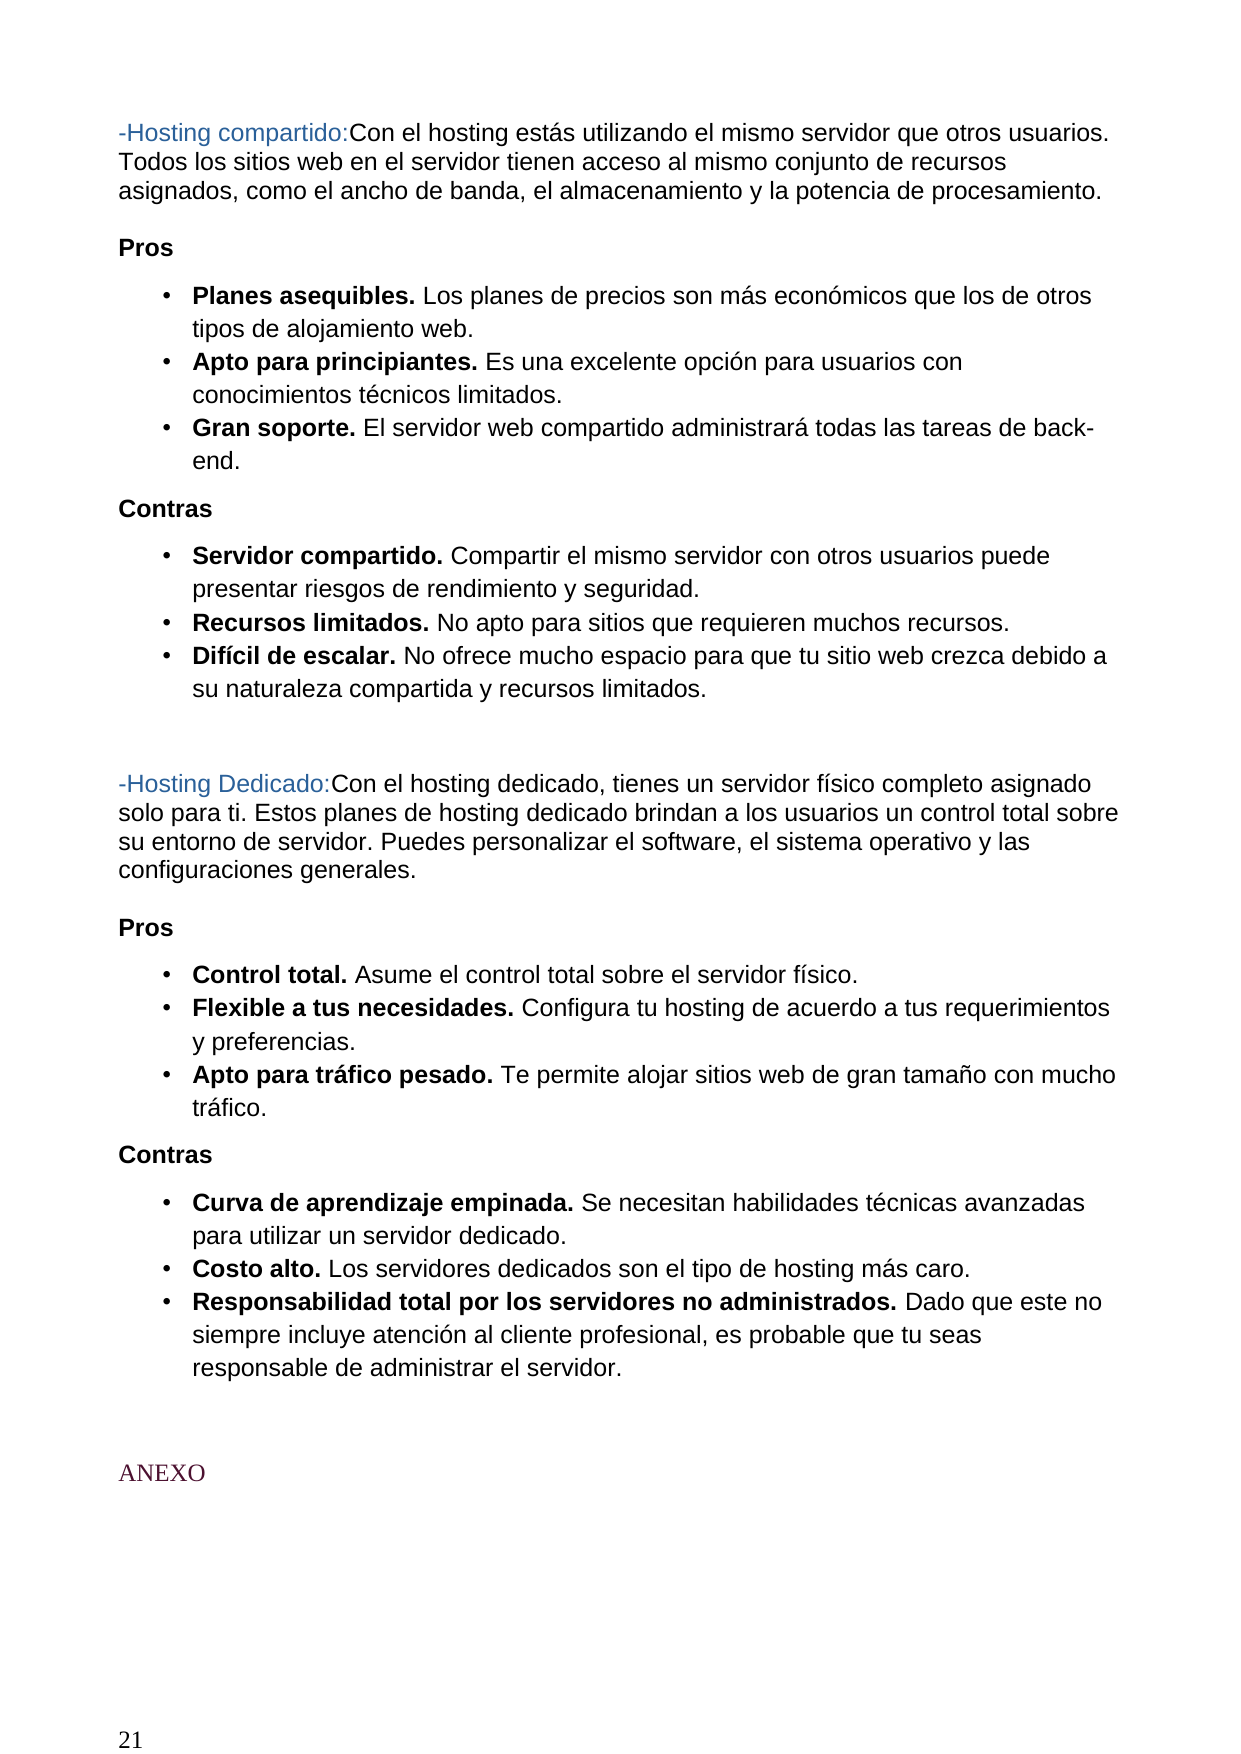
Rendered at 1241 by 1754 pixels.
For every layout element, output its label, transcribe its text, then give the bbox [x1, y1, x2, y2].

list Curva de aprendizaje empinada. Se necesitan habilidades técnicas avanzadas para utilizar un servidor dedicado. [162, 1188, 1122, 1250]
list Apto para tráfico pesado. Te permite alojar sitios web de gran tamaño con mucho tráfico. [162, 1059, 1122, 1121]
text -Hosting Dedicado:Con el hosting dedicado, tienes un servidor físico completo asignado solo para ti. Estos planes de hosting dedicado brindan a los usuarios un control total sobre su entorno de servidor. Puedes personalizar el software, el sistema operativo y las configuraciones generales. [118, 769, 1122, 884]
text Contras [118, 1140, 1122, 1169]
text ANEXO [118, 1458, 1122, 1487]
list Costo alto. Los servidores dedicados son el tipo de hosting más caro. [162, 1254, 1122, 1283]
text -Hosting compartido:Con el hosting estás utilizando el mismo servidor que otros usuarios. Todos los sitios web en el servidor tienen acceso al mismo conjunto de recursos asignados, como el ancho de banda, el almacenamiento y la potencia de procesamiento. [118, 118, 1122, 204]
list Control total. Asume el control total sobre el servidor físico. [162, 960, 1122, 989]
list Gran soporte. El servidor web compartido administrará todas las tareas de back-end. [162, 413, 1122, 475]
text Pros [118, 913, 1122, 941]
text Pros [118, 233, 1122, 262]
list Difícil de escalar. No ofrece mucho espacio para que tu sitio web crezca debido a su naturaleza compartida y recursos limitados. [162, 641, 1122, 702]
list Servidor compartido. Compartir el mismo servidor con otros usuarios puede presentar riesgos de rendimiento y seguridad. [162, 541, 1122, 603]
list Flexible a tus necesidades. Configura tu hosting de acuerdo a tus requerimientos y preferencias. [162, 993, 1122, 1055]
list Responsabilidad total por los servidores no administrados. Dado que este no siempre incluye atención al cliente profesional, es probable que tu seas responsable de administrar el servidor. [162, 1287, 1122, 1382]
text Contras [118, 494, 1122, 522]
list Recursos limitados. No apto para sitios que requieren muchos recursos. [162, 607, 1122, 636]
list Apto para principiantes. Es una excelente opción para usuarios con conocimientos técnicos limitados. [162, 347, 1122, 409]
list Planes asequibles. Los planes de precios son más económicos que los de otros tipos de alojamiento web. [162, 281, 1122, 343]
